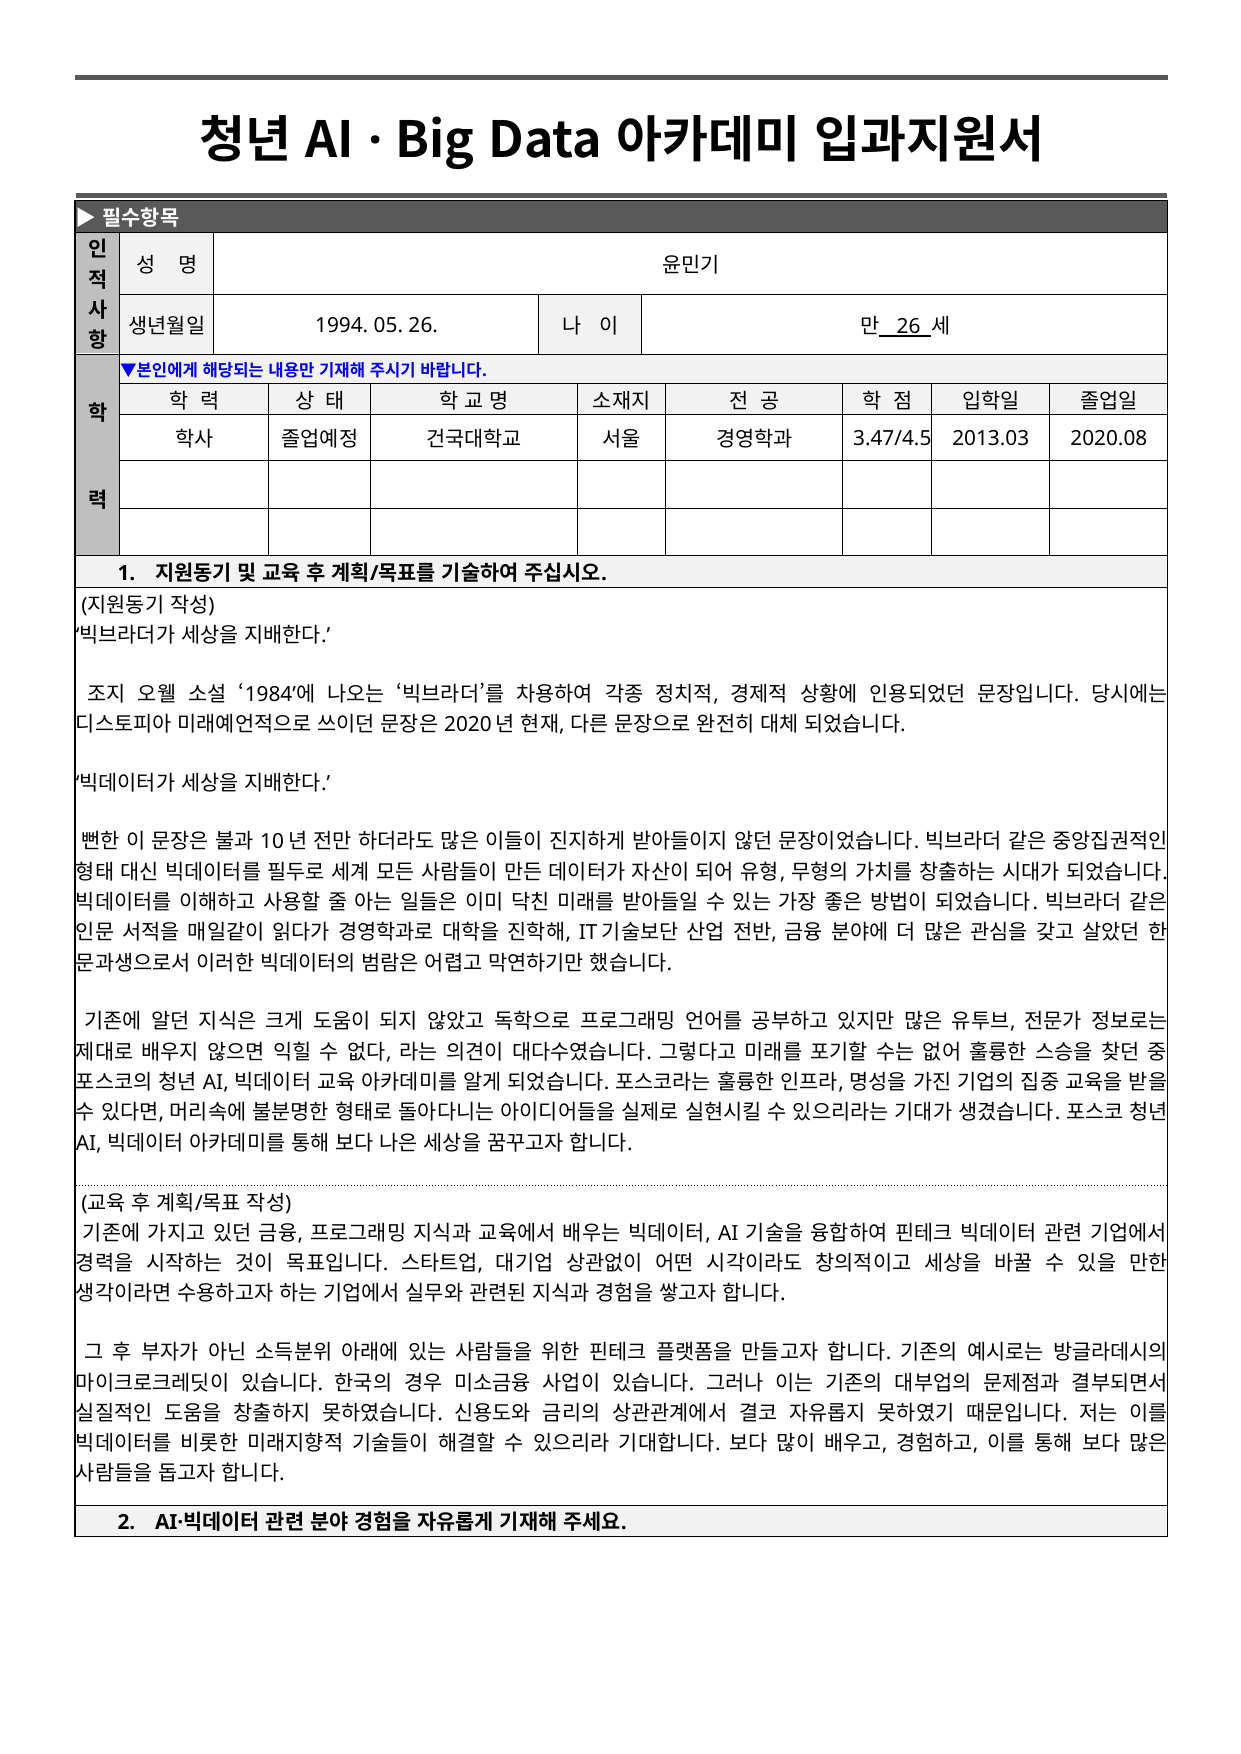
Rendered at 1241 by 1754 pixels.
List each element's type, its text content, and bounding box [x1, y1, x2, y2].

table_cell [843, 509, 931, 555]
table_cell ▼본인에게 해당되는 내용만 기재해 주시기 바랍니다. [120, 355, 1167, 383]
table_cell 입학일 [932, 384, 1049, 414]
table_cell 학사 [120, 415, 268, 460]
table_cell [371, 509, 577, 555]
table_cell [1050, 509, 1167, 555]
table_cell 졸업예정 [269, 415, 370, 460]
table_cell (교육 후 계획/목표 작성) 기존에 가지고 있던 금융, 프로그래밍 지식과 교육에서 배우는 빅데이터, AI 기술을 융합하여 핀테크 빅데이터 관련 기업에서 경력을 시작하는 것이 목표입니다. 스타트업, 대기업 상관없이 어떤 시각이라도 창의적이고 세상을 바꿀 수 있을 만한 생각이라면 수용하고자 하는 기업에서 실무와 관련된 지식과 경험을 쌓고자 합니다. 그 후 부자가 아닌 소득분위 아래에 있는 사람들을 위한 핀테크 플랫폼을 만들고자 합니다. 기존의 예시로는 방글라데시의 마이크로크레딧이 있습니다. 한국의 경우 미소금융 사업이 있습니다. 그러나 이는 기존의 대부업의 문제점과 결부되면서 실질적인 도움을 창출하지 못하였습니다. 신용도와 금리의 상관관계에서 결코 자유롭지 못하였기 때문입니다. 저는 이를 빅데이터를 비롯한 미래지향적 기술들이 해결할 수 있으리라 기대합니다. 보다 많이 배우고, 경험하고, 이를 통해 보다 많은 사람들을 돕고자 합니다. [76, 1185, 1167, 1504]
table_cell [120, 509, 268, 555]
table_cell [269, 461, 370, 508]
table_cell [371, 461, 577, 508]
table_cell 생년월일 [120, 295, 213, 353]
table_cell [666, 509, 842, 555]
table_cell 2013.03 [932, 415, 1049, 460]
table_cell ▶ 필수항목 [76, 201, 1167, 232]
table_cell 만 26 세 [642, 295, 1167, 353]
table_cell 전 공 [666, 384, 842, 414]
table_cell 2020.08 [1050, 415, 1167, 460]
table_cell [578, 461, 665, 508]
table_cell [1050, 461, 1167, 508]
table_cell 상 태 [269, 384, 370, 414]
table_cell 학 점 [843, 384, 931, 414]
table_cell 학 력 [120, 384, 268, 414]
table_cell [269, 509, 370, 555]
table_cell [120, 461, 268, 508]
table_cell (지원동기 작성) ‘빅브라더가 세상을 지배한다.’ 조지 오웰 소설 ‘1984’에 나오는 ‘빅브라더’를 차용하여 각종 정치적, 경제적 상황에 인용되었던 문장입니다. 당시에는 디스토피아 미래예언적으로 쓰이던 문장은 2020년 현재, 다른 문장으로 완전히 대체 되었습니다. ‘빅데이터가 세상을 지배한다.’ 뻔한 이 문장은 불과 10년 전만 하더라도 많은 이들이 진지하게 받아들이지 않던 문장이었습니다. 빅브라더 같은 중앙집권적인 형태 대신 빅데이터를 필두로 세계 모든 사람들이 만든 데이터가 자산이 되어 유형, 무형의 가치를 창출하는 시대가 되었습니다. 빅데이터를 이해하고 사용할 줄 아는 일들은 이미 닥친 미래를 받아들일 수 있는 가장 좋은 방법이 되었습니다. 빅브라더 같은 인문 서적을 매일같이 읽다가 경영학과로 대학을 진학해, IT기술보단 산업 전반, 금융 분야에 더 많은 관심을 갖고 살았던 한 문과생으로서 이러한 빅데이터의 범람은 어렵고 막연하기만 했습니다. 기존에 알던 지식은 크게 도움이 되지 않았고 독학으로 프로그래밍 언어를 공부하고 있지만 많은 유투브, 전문가 정보로는 제대로 배우지 않으면 익힐 수 없다, 라는 의견이 대다수였습니다. 그렇다고 미래를 포기할 수는 없어 훌륭한 스승을 찾던 중 포스코의 청년 AI, 빅데이터 교육 아카데미를 알게 되었습니다. 포스코라는 훌륭한 인프라, 명성을 가진 기업의 집중 교육을 받을 수 있다면, 머리속에 불분명한 형태로 돌아다니는 아이디어들을 실제로 실현시킬 수 있으리라는 기대가 생겼습니다. 포스코 청년 AI, 빅데이터 아카데미를 통해 보다 나은 세상을 꿈꾸고자 합니다. [76, 588, 1167, 1185]
table_cell 서울 [578, 415, 665, 460]
table_cell 소재지 [578, 384, 665, 414]
table_cell 나 이 [539, 295, 641, 353]
table_cell [843, 461, 931, 508]
table_cell 건국대학교 [371, 415, 577, 460]
table_cell 졸업일 [1050, 384, 1167, 414]
table_cell 윤민기 [214, 233, 1167, 294]
table_cell 3.47/4.5 [843, 415, 931, 460]
table_cell [932, 461, 1049, 508]
table_cell 성 명 [120, 233, 213, 294]
table_header 청년 AI · Big Data 아카데미 입과지원서 [75, 80, 1168, 193]
table_cell [578, 509, 665, 555]
table_cell 학 교 명 [371, 384, 577, 414]
table_cell 경영학과 [666, 415, 842, 460]
table_cell [932, 509, 1049, 555]
table_cell 1994. 05. 26. [214, 295, 538, 353]
table_cell 지원동기 및 교육 후 계획/목표를 기술하여 주십시오. [76, 556, 1167, 587]
table_cell 학 력 [76, 355, 119, 555]
table_cell [666, 461, 842, 508]
table_cell AI·빅데이터 관련 분야 경험을 자유롭게 기재해 주세요. [76, 1506, 1167, 1536]
table_cell 인 적 사 항 [76, 233, 119, 353]
